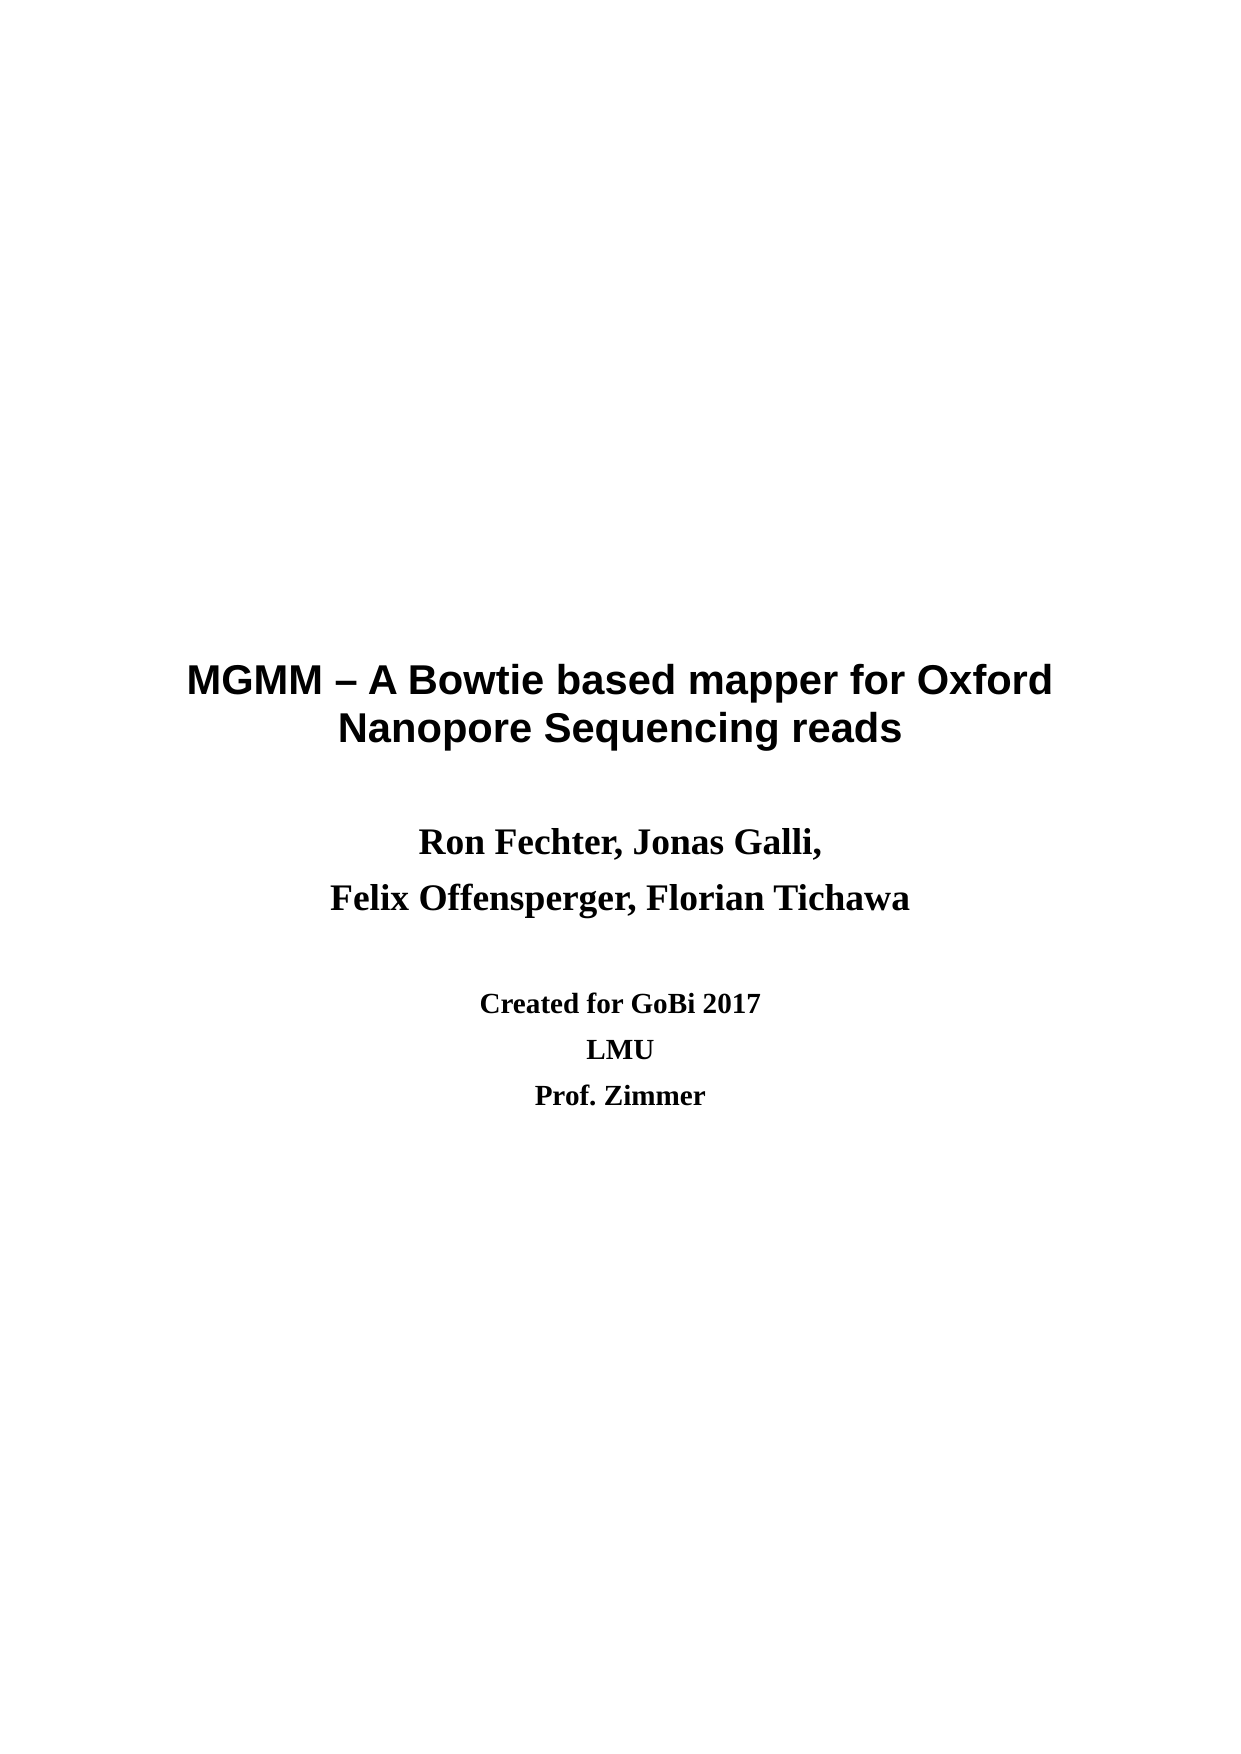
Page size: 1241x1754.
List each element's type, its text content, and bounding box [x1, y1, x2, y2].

text Felix Offensperger, Florian Tichawa [118, 875, 1122, 918]
text Created for GoBi 2017 [118, 986, 1122, 1020]
text LMU [118, 1032, 1122, 1066]
subtitle MGMM – A Bowtie based mapper for Oxford Nanopore Sequencing reads [118, 656, 1122, 751]
text Prof. Zimmer [118, 1078, 1122, 1112]
text Ron Fechter, Jonas Galli, [118, 819, 1122, 863]
